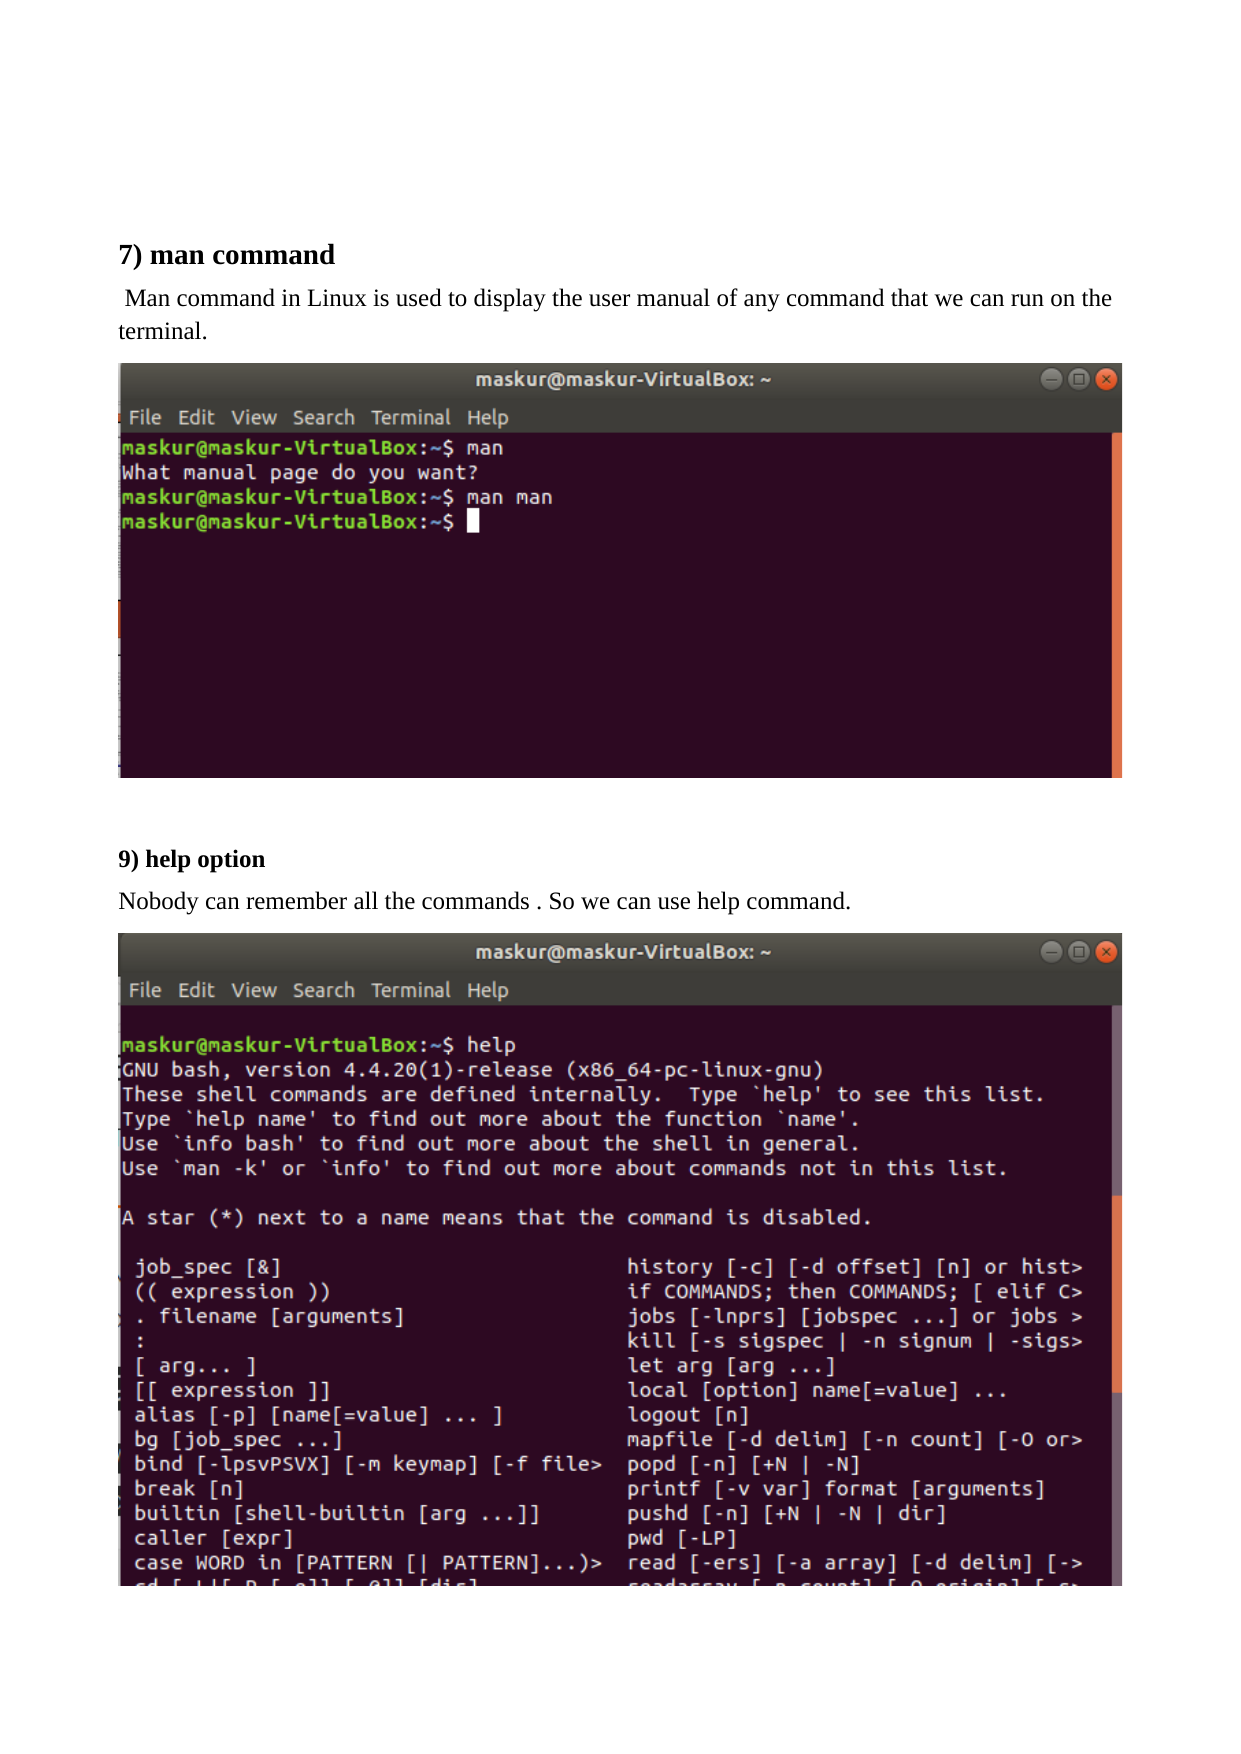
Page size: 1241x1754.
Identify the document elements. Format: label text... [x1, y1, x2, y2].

picture [118, 933, 1123, 1586]
subtitle 9) help option [118, 844, 1122, 873]
text Nobody can remember all the commands . So we can use help command. [118, 886, 1122, 914]
subtitle 7) man command [118, 237, 1122, 271]
picture [118, 363, 1123, 778]
text Man command in Linux is used to display the user manual of any command that we can run on the terminal. [118, 283, 1122, 345]
